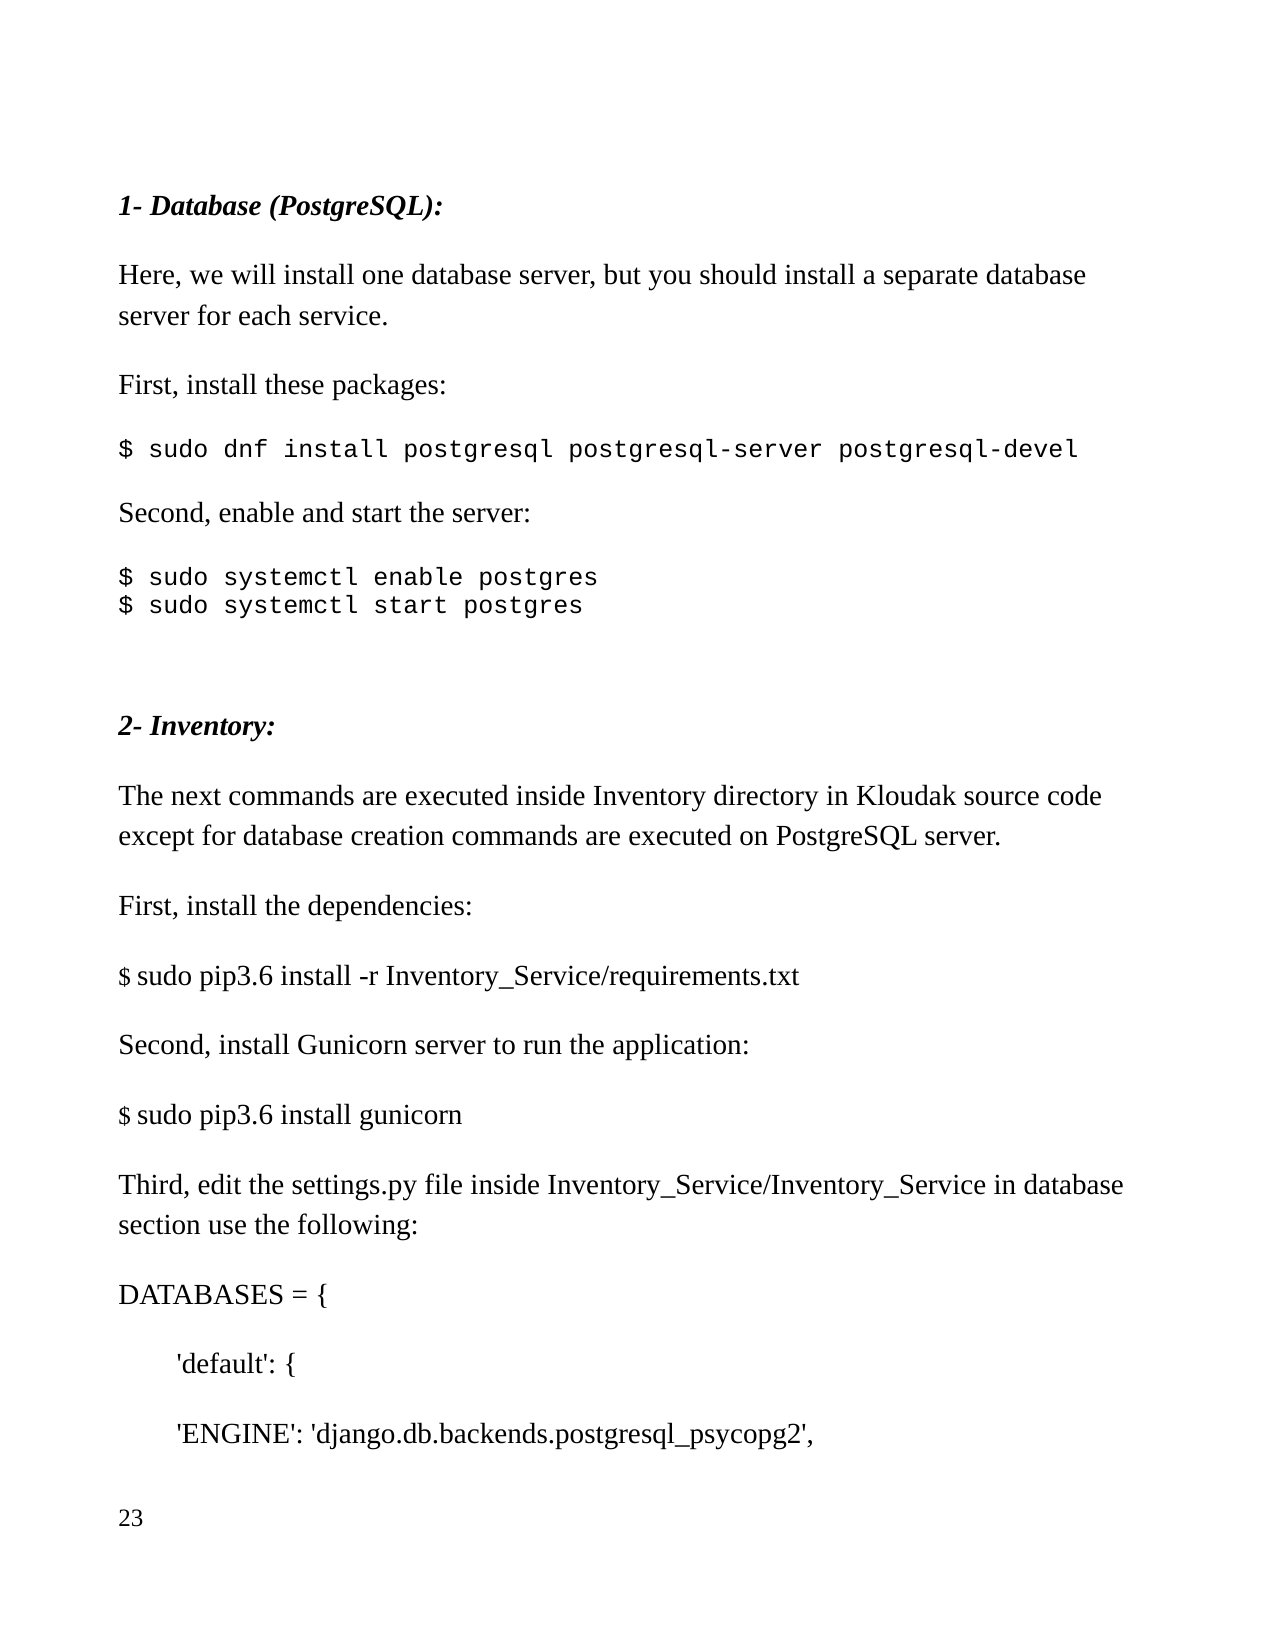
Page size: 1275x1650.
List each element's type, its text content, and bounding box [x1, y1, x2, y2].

text Third, edit the settings.py file inside Inventory_Service/Inventory_Service in database section use the following: [118, 1167, 1157, 1241]
text First, install the dependencies: [118, 888, 1157, 922]
text 2- Inventory: [118, 708, 1157, 742]
text The next commands are executed inside Inventory directory in Kloudak source code except for database creation commands are executed on PostgreSQL server. [118, 778, 1157, 852]
text Here, we will install one database server, but you should install a separate database server for each service. [118, 257, 1157, 331]
text 1- Database (PostgreSQL): [118, 188, 1157, 221]
text Second, install Gunicorn server to run the application: [118, 1027, 1157, 1061]
text $ sudo systemctl enable postgres $ sudo systemctl start postgres [118, 564, 1157, 621]
text Second, enable and start the server: [118, 495, 1157, 528]
text DATABASES = { [118, 1277, 1157, 1310]
text First, install these packages: [118, 367, 1157, 401]
text $ sudo dnf install postgresql postgresql-server postgresql-devel [118, 437, 1157, 465]
text $ sudo pip3.6 install gunicorn [118, 1097, 1157, 1131]
text 'default': { [118, 1346, 1157, 1380]
text $ sudo pip3.6 install -r Inventory_Service/requirements.txt [118, 958, 1157, 991]
text 'ENGINE': 'django.db.backends.postgresql_psycopg2', [118, 1416, 1157, 1450]
